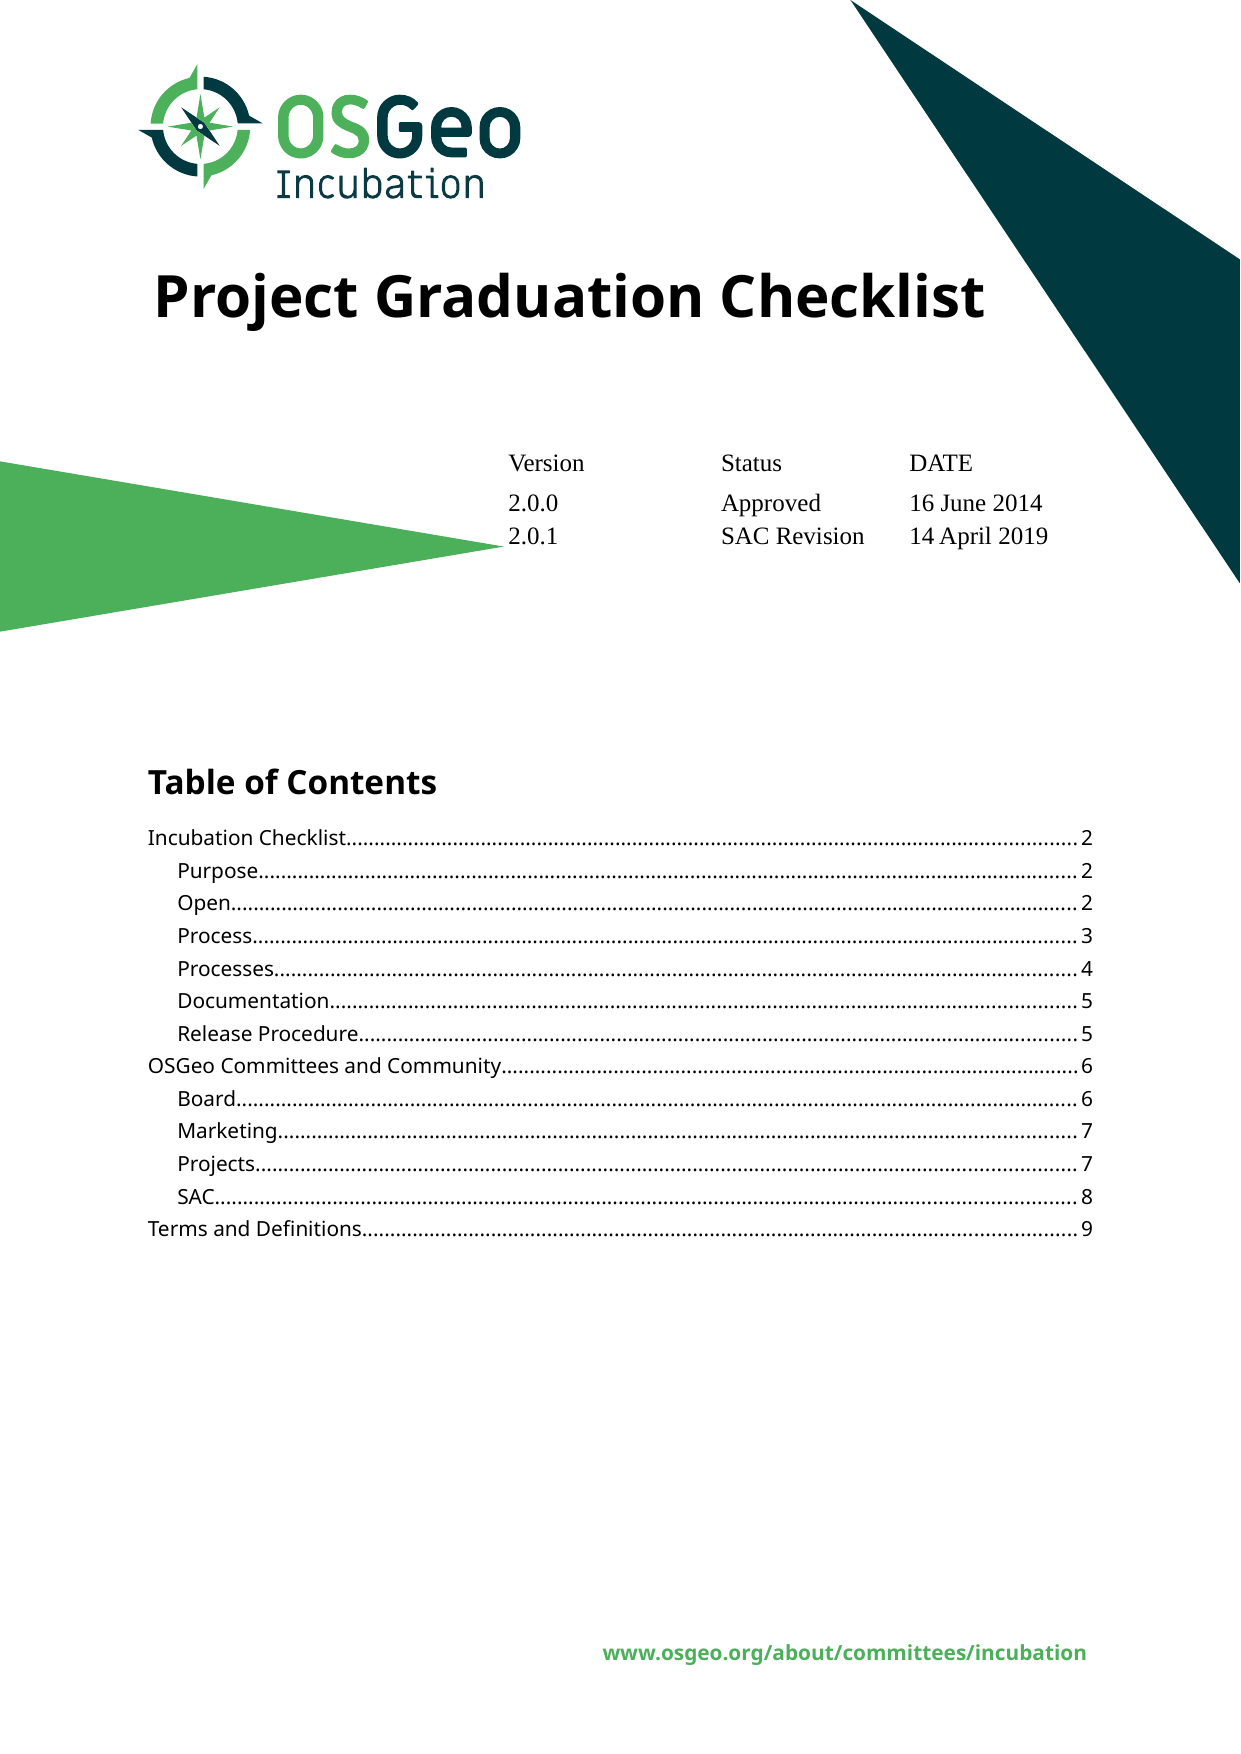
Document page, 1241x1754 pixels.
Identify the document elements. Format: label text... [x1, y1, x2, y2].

text Incubation Checklist 2 [148, 823, 1093, 852]
subtitle Table of Contents [148, 758, 1093, 804]
text OSGeo Committees and Community 6 [148, 1051, 1093, 1080]
text Processes 4 [177, 954, 1093, 982]
text Board 6 [177, 1084, 1093, 1112]
text SAC 8 [177, 1182, 1093, 1210]
text Purpose 2 [177, 856, 1093, 884]
table_cell 16 June 2014 14 April 2019 [904, 482, 1093, 635]
text Release Procedure 5 [177, 1019, 1093, 1047]
table_cell Approved SAC Revision [715, 482, 903, 635]
text Marketing 7 [177, 1117, 1093, 1145]
text Projects 7 [177, 1149, 1093, 1178]
table_header Project Graduation Checklist [148, 224, 1093, 442]
text Process 3 [177, 921, 1093, 949]
text Terms and Definitions 9 [148, 1214, 1093, 1243]
text Documentation 5 [177, 986, 1093, 1015]
table_header Status [715, 442, 903, 482]
table_header Version [502, 442, 715, 482]
text Open 2 [177, 888, 1093, 917]
table_header DATE [904, 442, 1093, 482]
table_cell 2.0.0 2.0.1 [502, 482, 715, 635]
